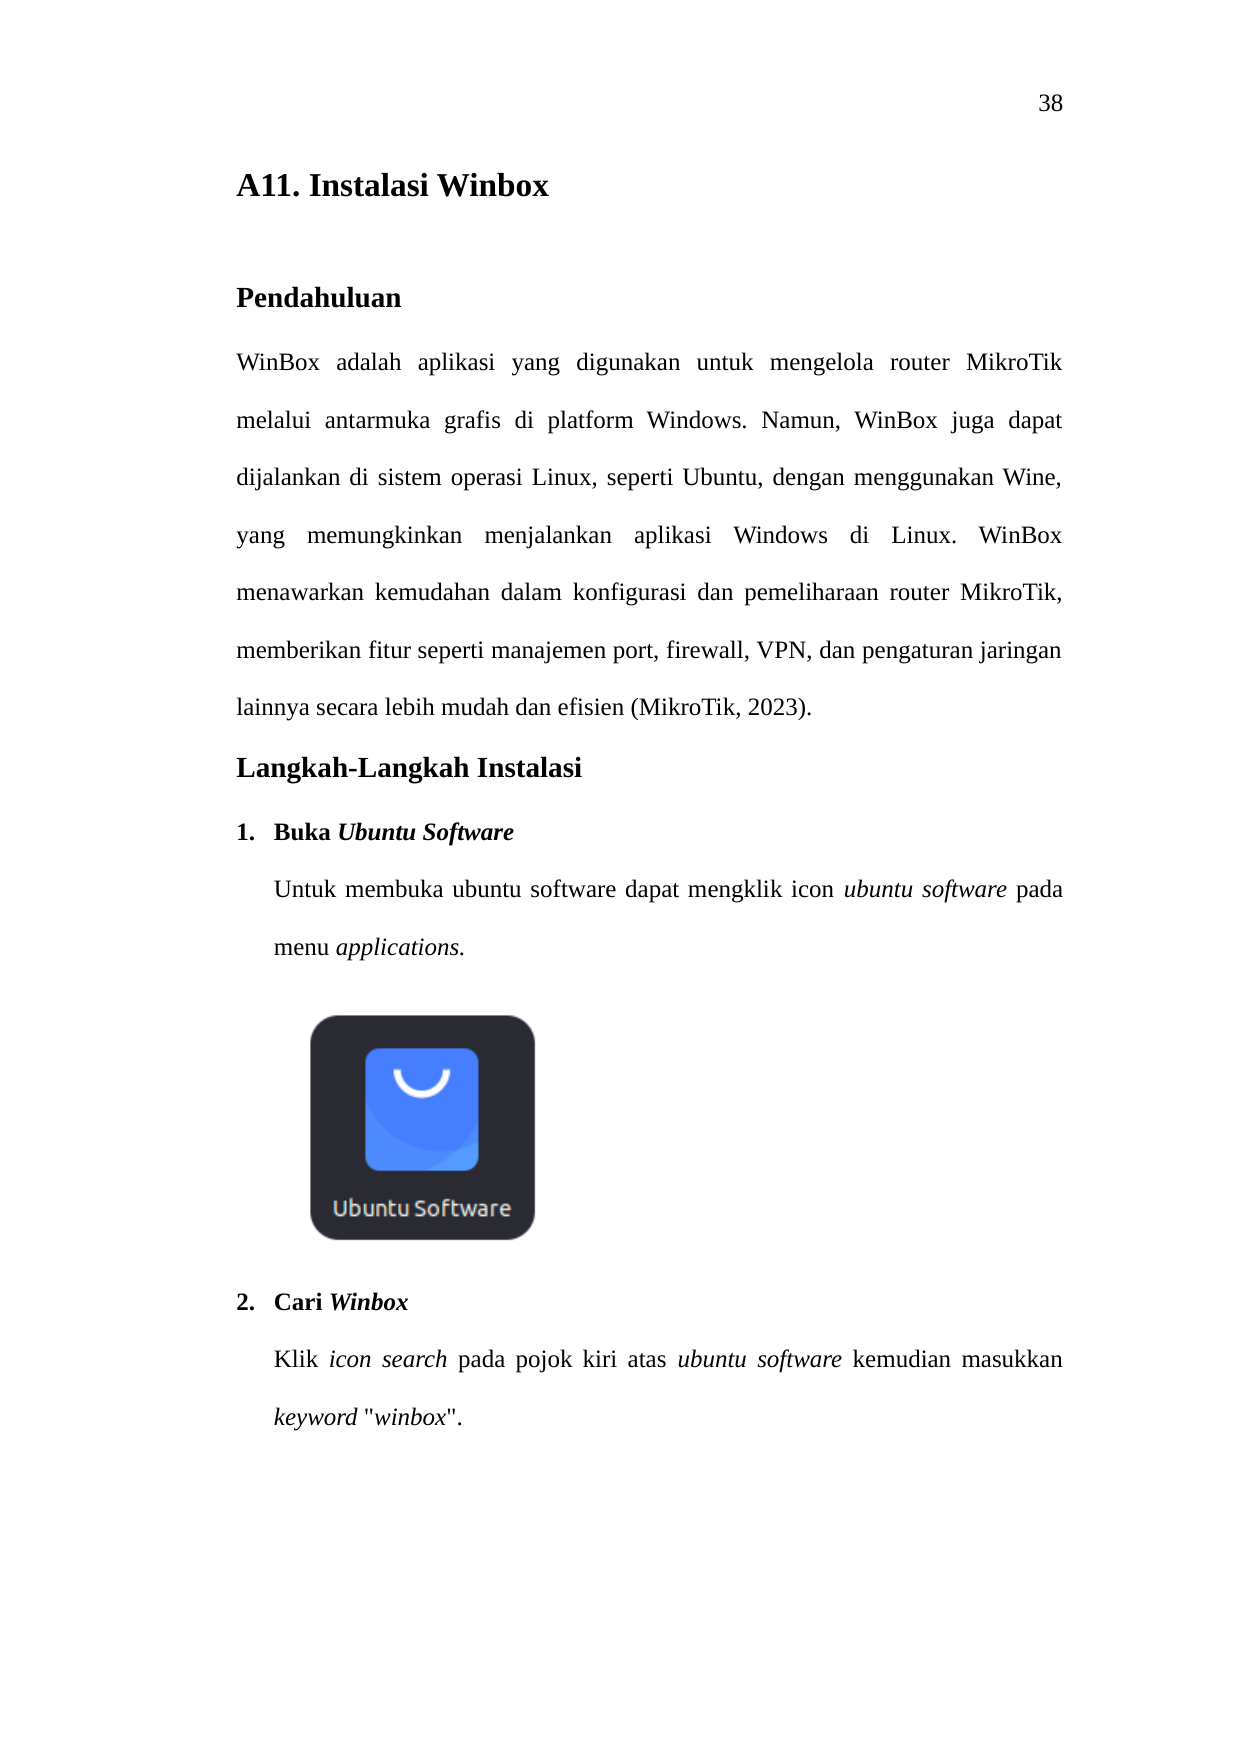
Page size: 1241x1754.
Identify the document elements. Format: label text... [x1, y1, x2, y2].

picture [273, 989, 576, 1259]
text Langkah-Langkah Instalasi [236, 750, 1063, 783]
text WinBox adalah aplikasi yang digunakan untuk mengelola router MikroTik melalui antarmuka grafis di platform Windows. Namun, WinBox juga dapat dijalankan di sistem operasi Linux, seperti Ubuntu, dengan menggunakan Wine, yang memungkinkan menjalankan aplikasi Windows di Linux. WinBox menawarkan kemudahan dalam konfigurasi dan pemeliharaan router MikroTik, memberikan fitur seperti manajemen port, firewall, VPN, dan pengaturan jaringan lainnya secara lebih mudah dan efisien (MikroTik, 2023). [236, 347, 1063, 721]
list Cari Winbox [236, 1287, 1063, 1316]
list Untuk membuka ubuntu software dapat mengklik icon ubuntu software pada menu applications. [236, 874, 1063, 961]
text Pendahuluan [236, 280, 1063, 314]
list Klik icon search pada pojok kiri atas ubuntu software kemudian masukkan keyword "winbox". [236, 1344, 1063, 1431]
list Buka Ubuntu Software [236, 817, 1063, 846]
text A11. Instalasi Winbox [236, 165, 1063, 204]
